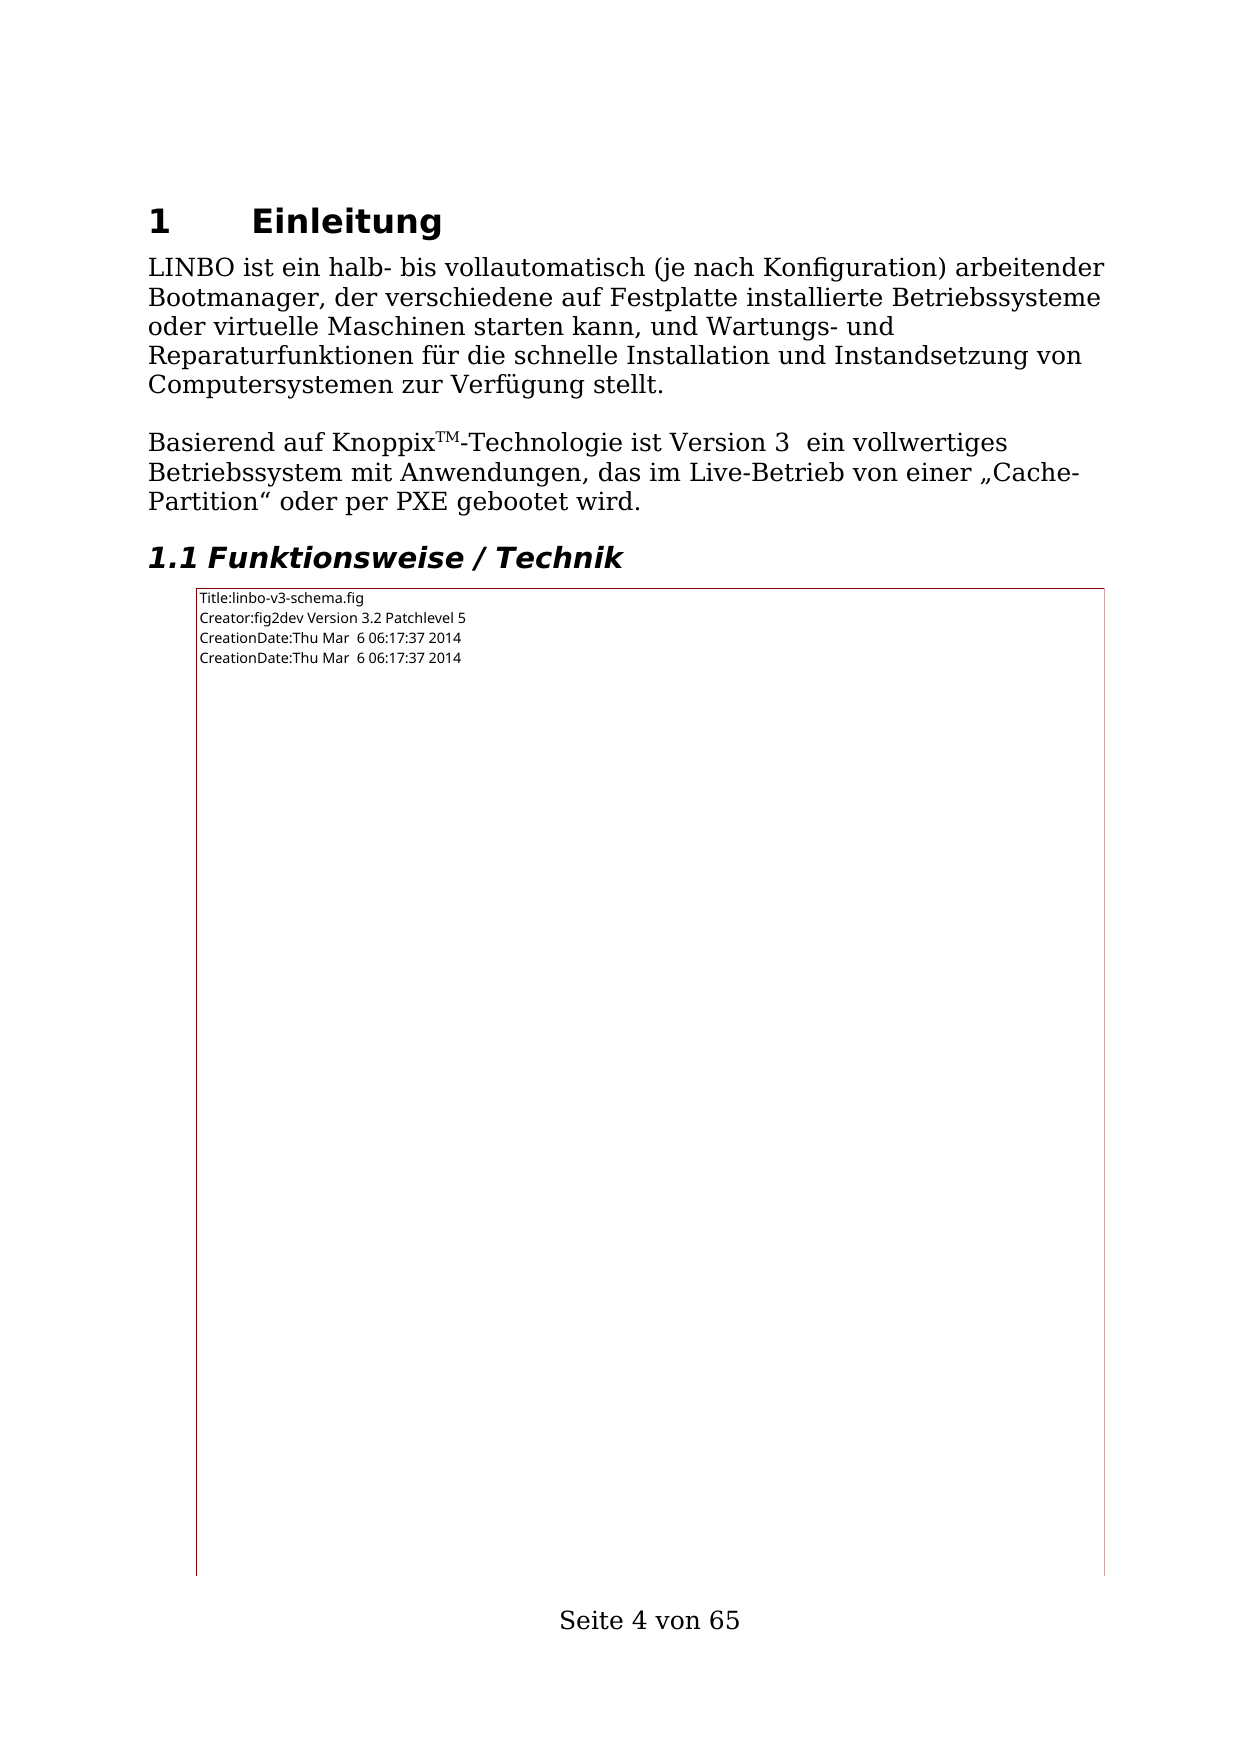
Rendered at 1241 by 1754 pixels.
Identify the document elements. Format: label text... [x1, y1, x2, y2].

subtitle Funktionsweise / Technik [148, 541, 1152, 575]
text Basierend auf KnoppixTM-Technologie ist Version 3 ein vollwertiges Betriebssystem mit Anwendungen, das im Live-Betrieb von einer „Cache-Partition“ oder per PXE gebootet wird. [148, 429, 1152, 516]
subtitle Einleitung [148, 202, 1152, 241]
text LINBO ist ein halb- bis vollautomatisch (je nach Konﬁguration) arbeitender Bootmanager, der verschiedene auf Festplatte installierte Betriebssysteme oder virtuelle Maschinen starten kann, und Wartungs- und Reparaturfunktionen für die schnelle Installation und Instandsetzung von Computersystemen zur Verfügung stellt. [148, 254, 1152, 399]
